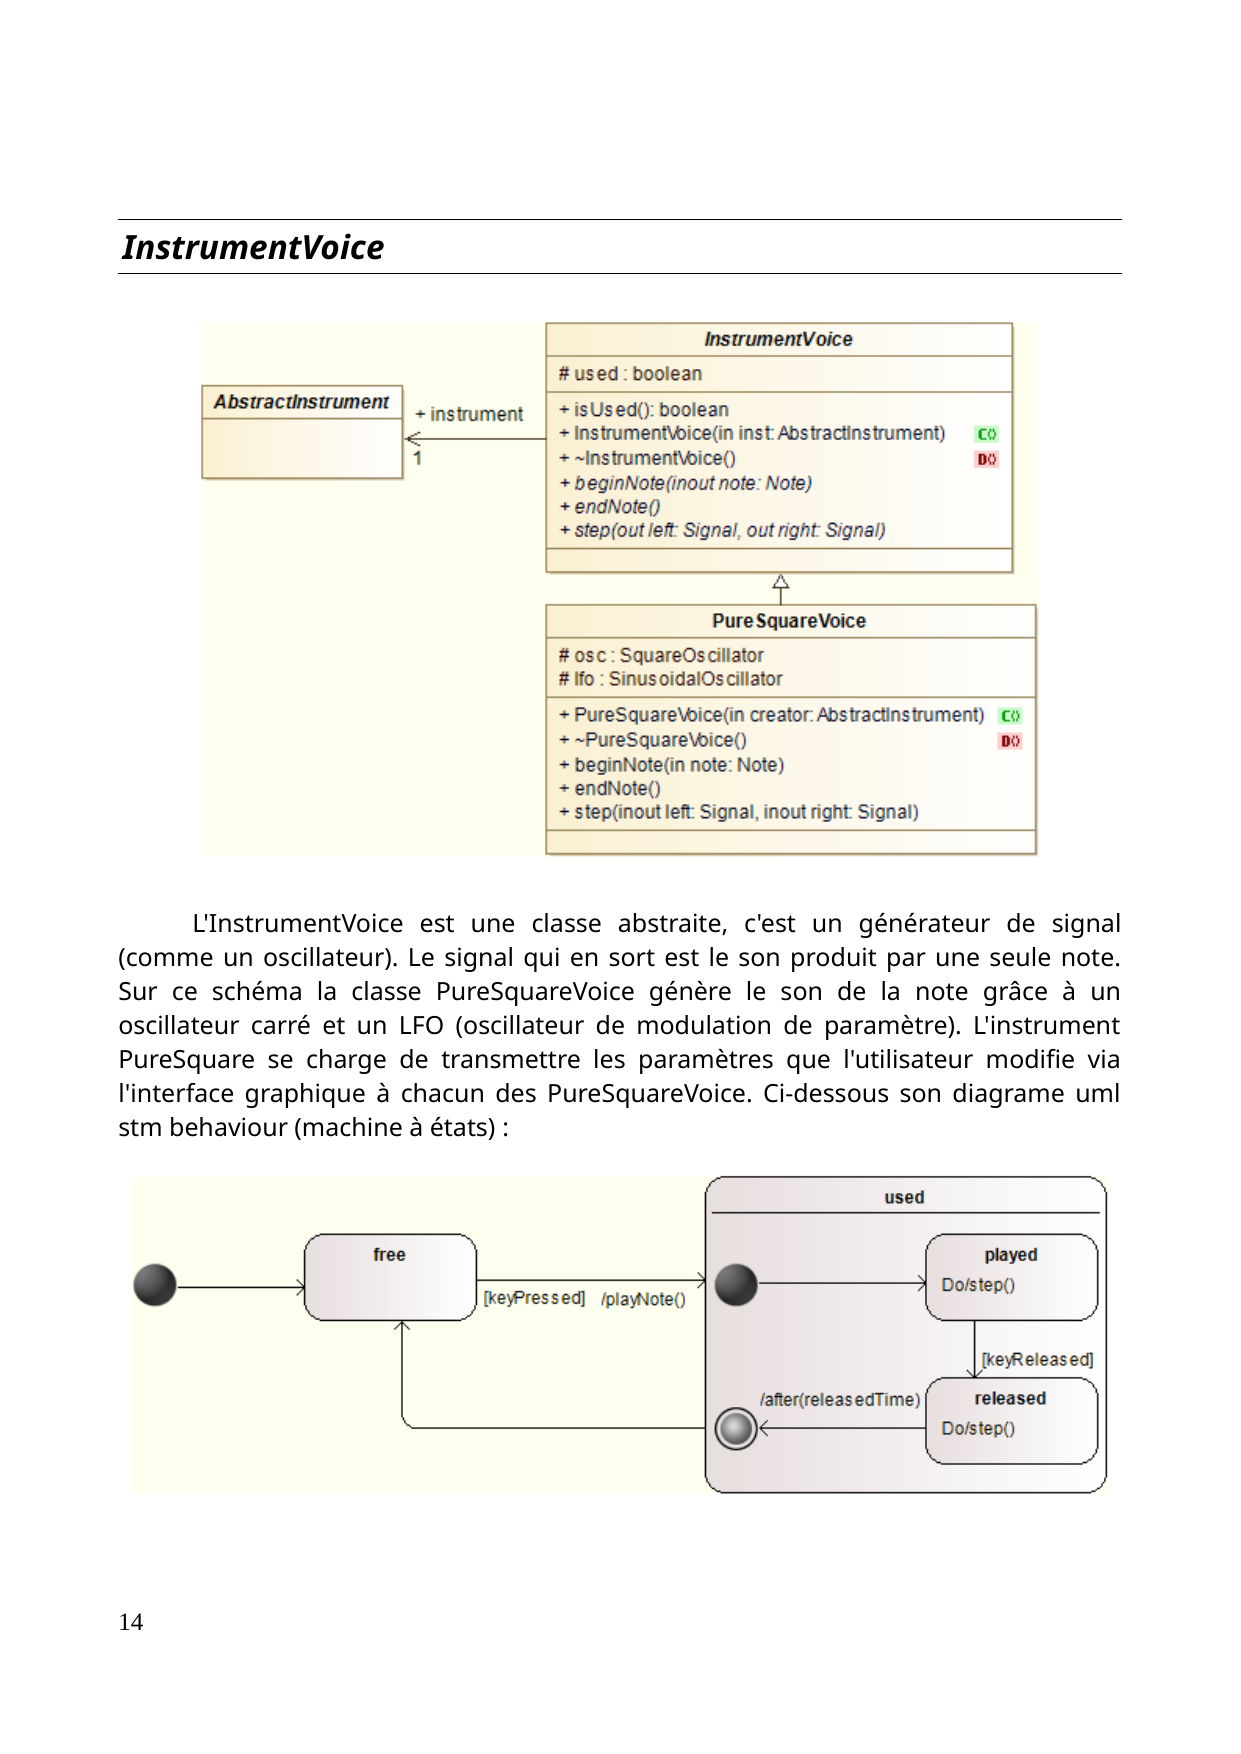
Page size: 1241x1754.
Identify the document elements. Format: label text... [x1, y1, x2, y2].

text InstrumentVoice [118, 220, 1122, 273]
picture [186, 307, 1054, 872]
text L'InstrumentVoice est une classe abstraite, c'est un générateur de signal (comme un oscillateur). Le signal qui en sort est le son produit par une seule note. Sur ce schéma la classe PureSquareVoice génère le son de la note grâce à un oscillateur carré et un LFO (oscillateur de modulation de paramètre). L'instrument PureSquare se charge de transmettre les paramètres que l'utilisateur modifie via l'interface graphique à chacun des PureSquareVoice. Ci-dessous son diagrame uml stm behaviour (machine à états) : [118, 906, 1122, 1144]
picture [118, 1162, 1123, 1508]
